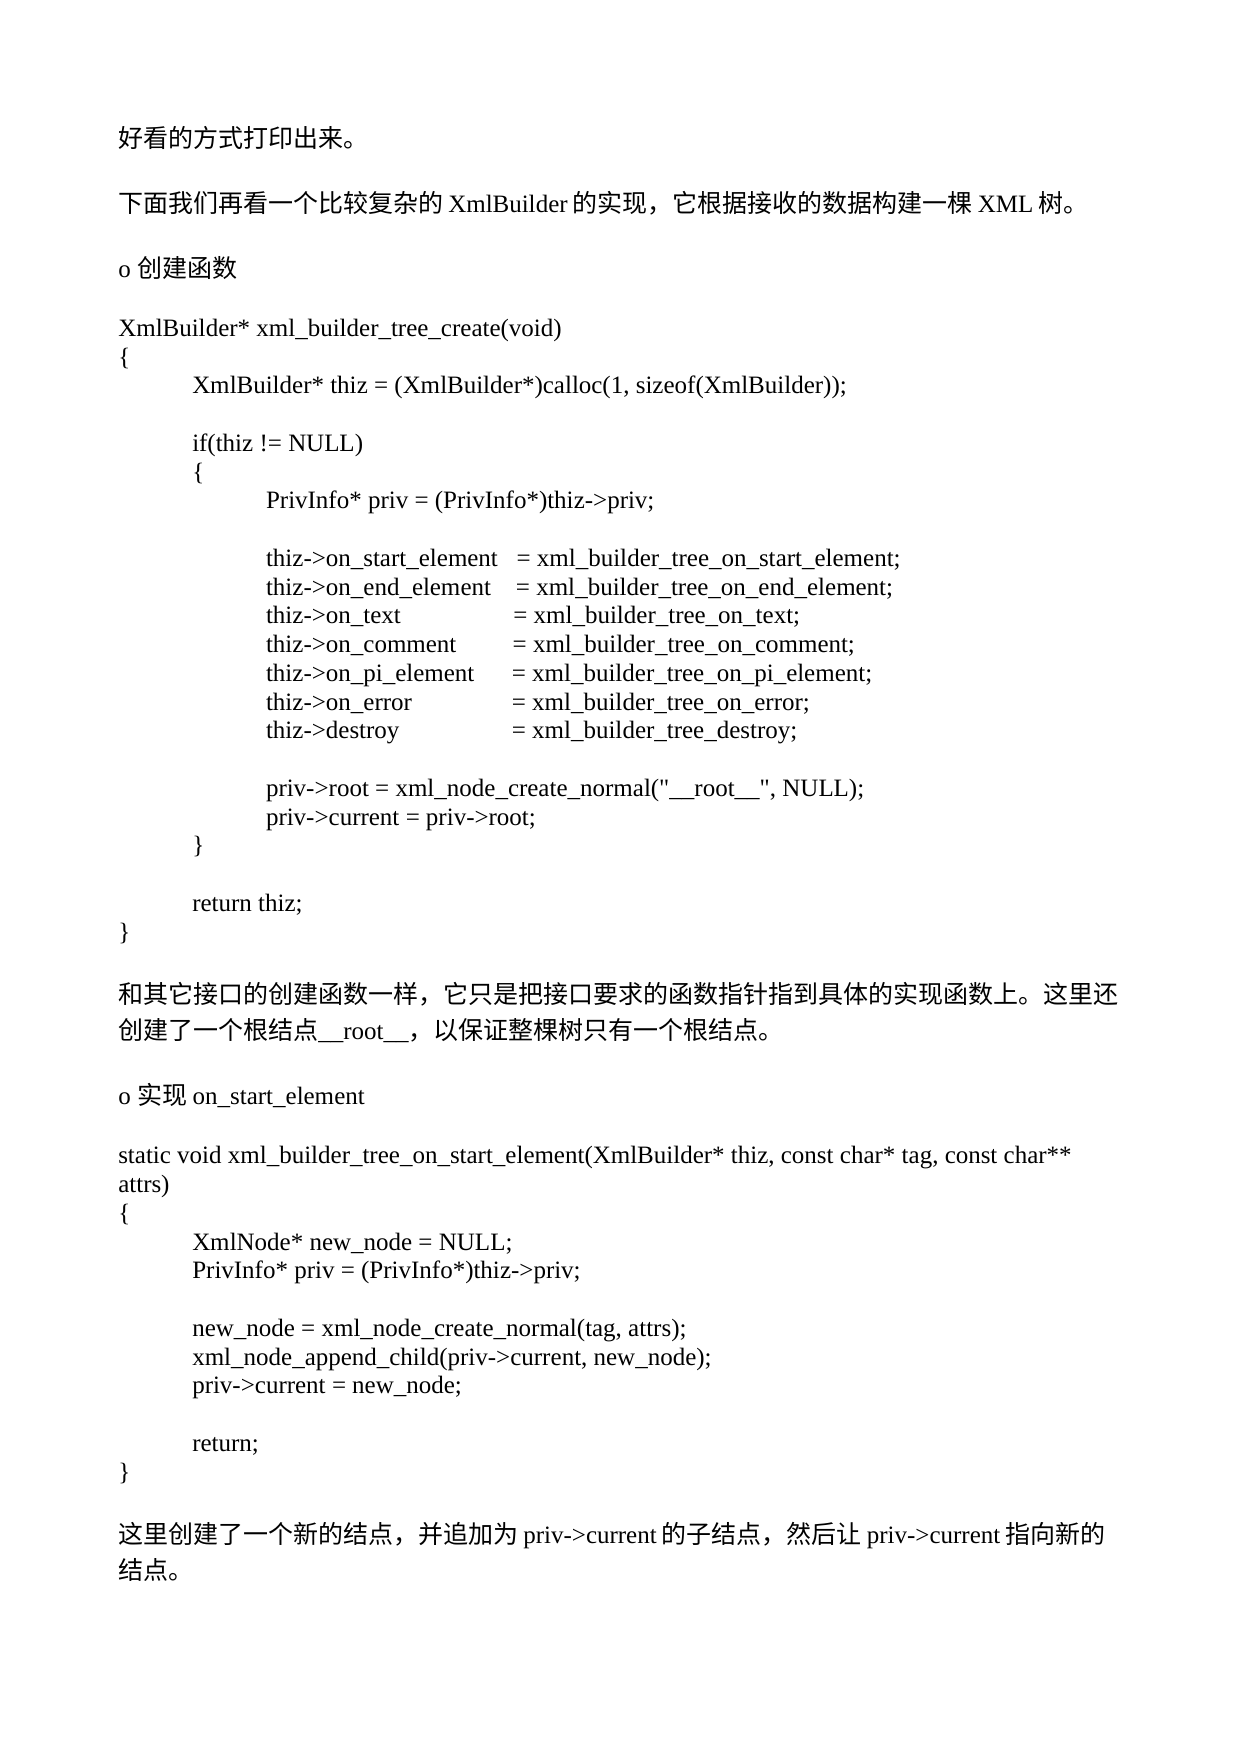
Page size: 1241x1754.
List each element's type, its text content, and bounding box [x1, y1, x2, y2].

text } [118, 917, 1122, 946]
text thiz->on_comment = xml_builder_tree_on_comment; [118, 629, 1122, 658]
text thiz->on_text = xml_builder_tree_on_text; [118, 601, 1122, 629]
text thiz->destroy = xml_builder_tree_destroy; [118, 716, 1122, 744]
text } [118, 831, 1122, 859]
text static void xml_builder_tree_on_start_element(XmlBuilder* thiz, const char* tag, const char** attrs) [118, 1141, 1122, 1198]
text return; [118, 1428, 1122, 1457]
text XmlBuilder* xml_builder_tree_create(void) [118, 313, 1122, 342]
text xml_node_append_child(priv->current, new_node); [118, 1342, 1122, 1371]
text 和其它接口的创建函数一样，它只是把接口要求的函数指针指到具体的实现函数上。这里还创建了一个根结点__root__，以保证整棵树只有一个根结点。 [118, 974, 1122, 1047]
text XmlNode* new_node = NULL; [118, 1227, 1122, 1256]
text thiz->on_error = xml_builder_tree_on_error; [118, 687, 1122, 716]
text { [118, 1198, 1122, 1227]
text 这里创建了一个新的结点，并追加为priv->current的子结点，然后让priv->current指向新的结点。 [118, 1514, 1122, 1587]
text } [118, 1457, 1122, 1486]
text XmlBuilder* thiz = (XmlBuilder*)calloc(1, sizeof(XmlBuilder)); [118, 371, 1122, 399]
text 下面我们再看一个比较复杂的XmlBuilder的实现，它根据接收的数据构建一棵XML树。 [118, 183, 1122, 219]
text return thiz; [118, 888, 1122, 917]
text priv->root = xml_node_create_normal("__root__", NULL); [118, 773, 1122, 802]
text thiz->on_end_element = xml_builder_tree_on_end_element; [118, 572, 1122, 601]
text { [118, 342, 1122, 371]
text if(thiz != NULL) [118, 428, 1122, 457]
text 好看的方式打印出来。 [118, 118, 1122, 154]
text PrivInfo* priv = (PrivInfo*)thiz->priv; [118, 486, 1122, 514]
text o 创建函数 [118, 248, 1122, 284]
text priv->current = new_node; [118, 1371, 1122, 1399]
text thiz->on_pi_element = xml_builder_tree_on_pi_element; [118, 658, 1122, 687]
text { [118, 457, 1122, 486]
text PrivInfo* priv = (PrivInfo*)thiz->priv; [118, 1256, 1122, 1284]
text new_node = xml_node_create_normal(tag, attrs); [118, 1313, 1122, 1342]
text priv->current = priv->root; [118, 802, 1122, 831]
text o 实现 on_start_element [118, 1076, 1122, 1112]
text thiz->on_start_element = xml_builder_tree_on_start_element; [118, 543, 1122, 572]
